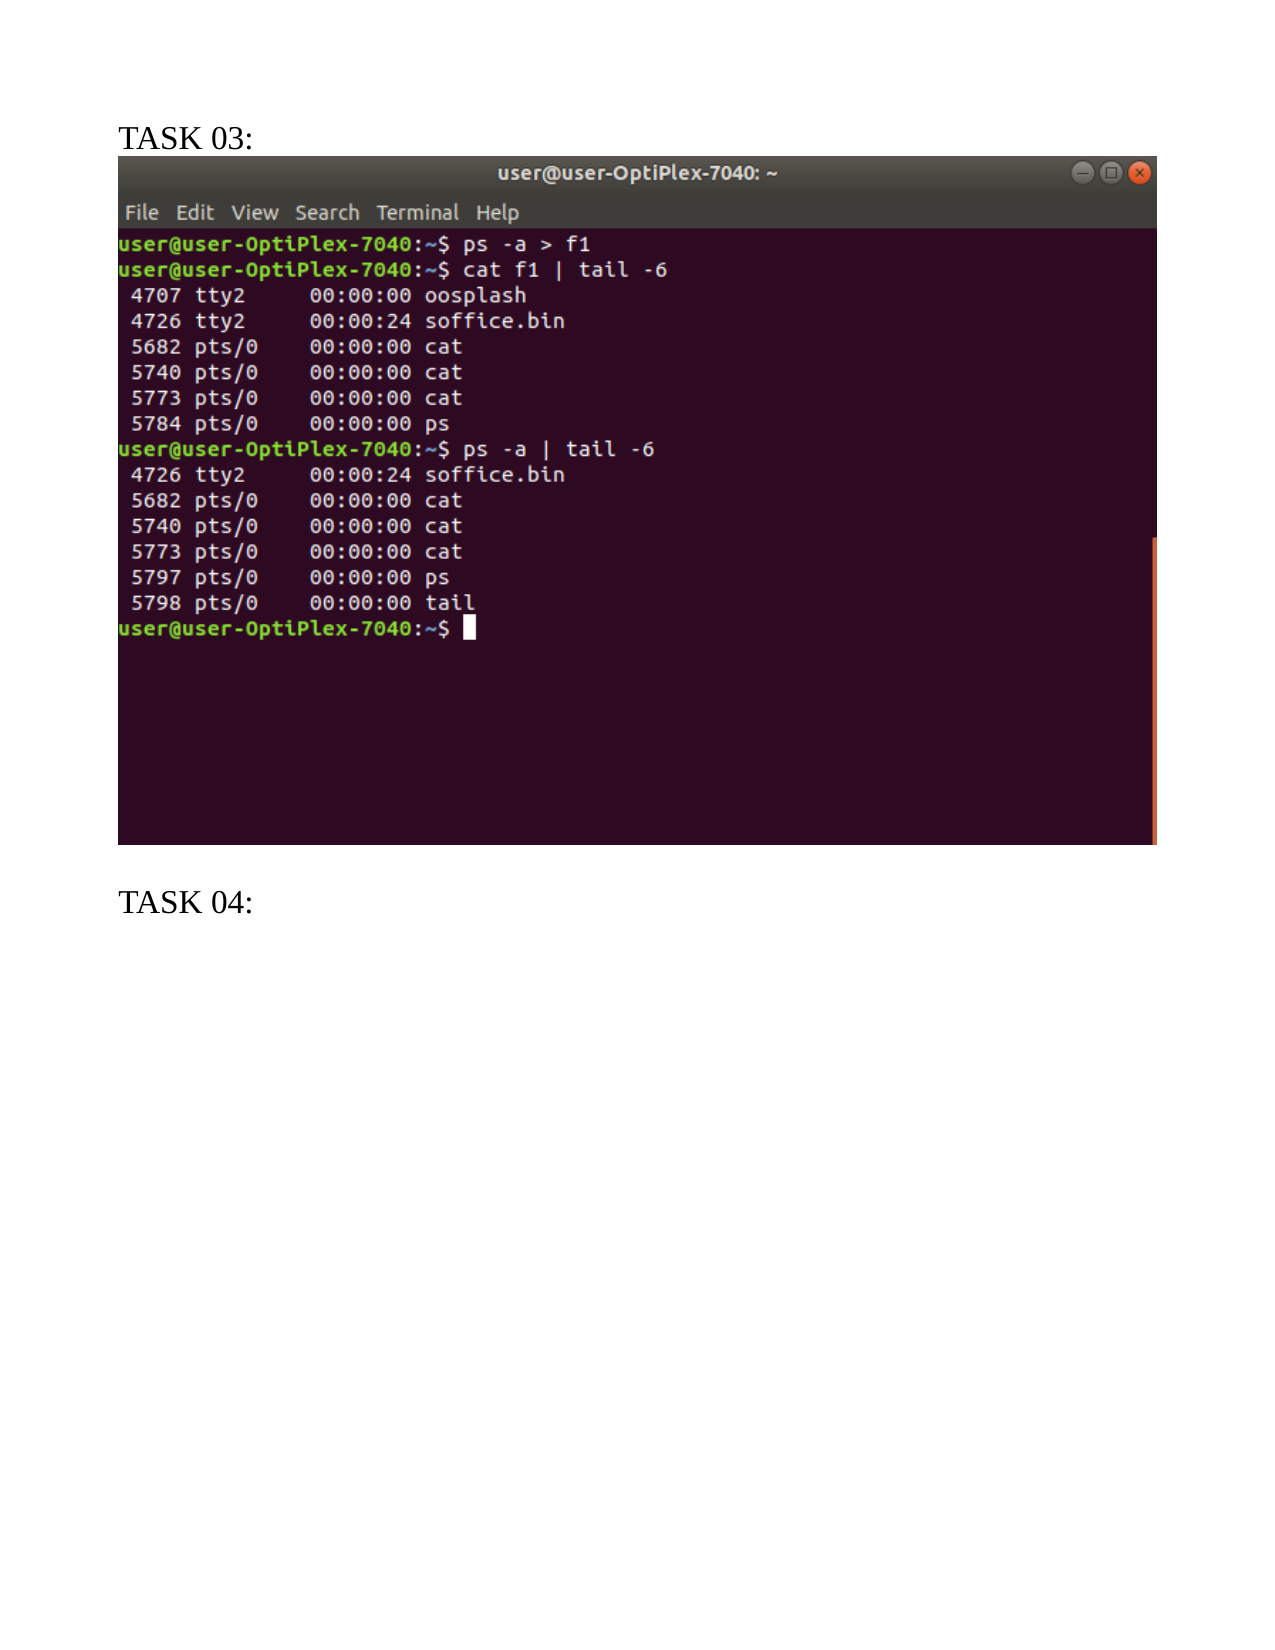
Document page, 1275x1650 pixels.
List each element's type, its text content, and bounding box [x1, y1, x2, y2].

picture [118, 156, 1157, 845]
text TASK 03: [118, 118, 1157, 156]
text TASK 04: [118, 882, 1157, 921]
